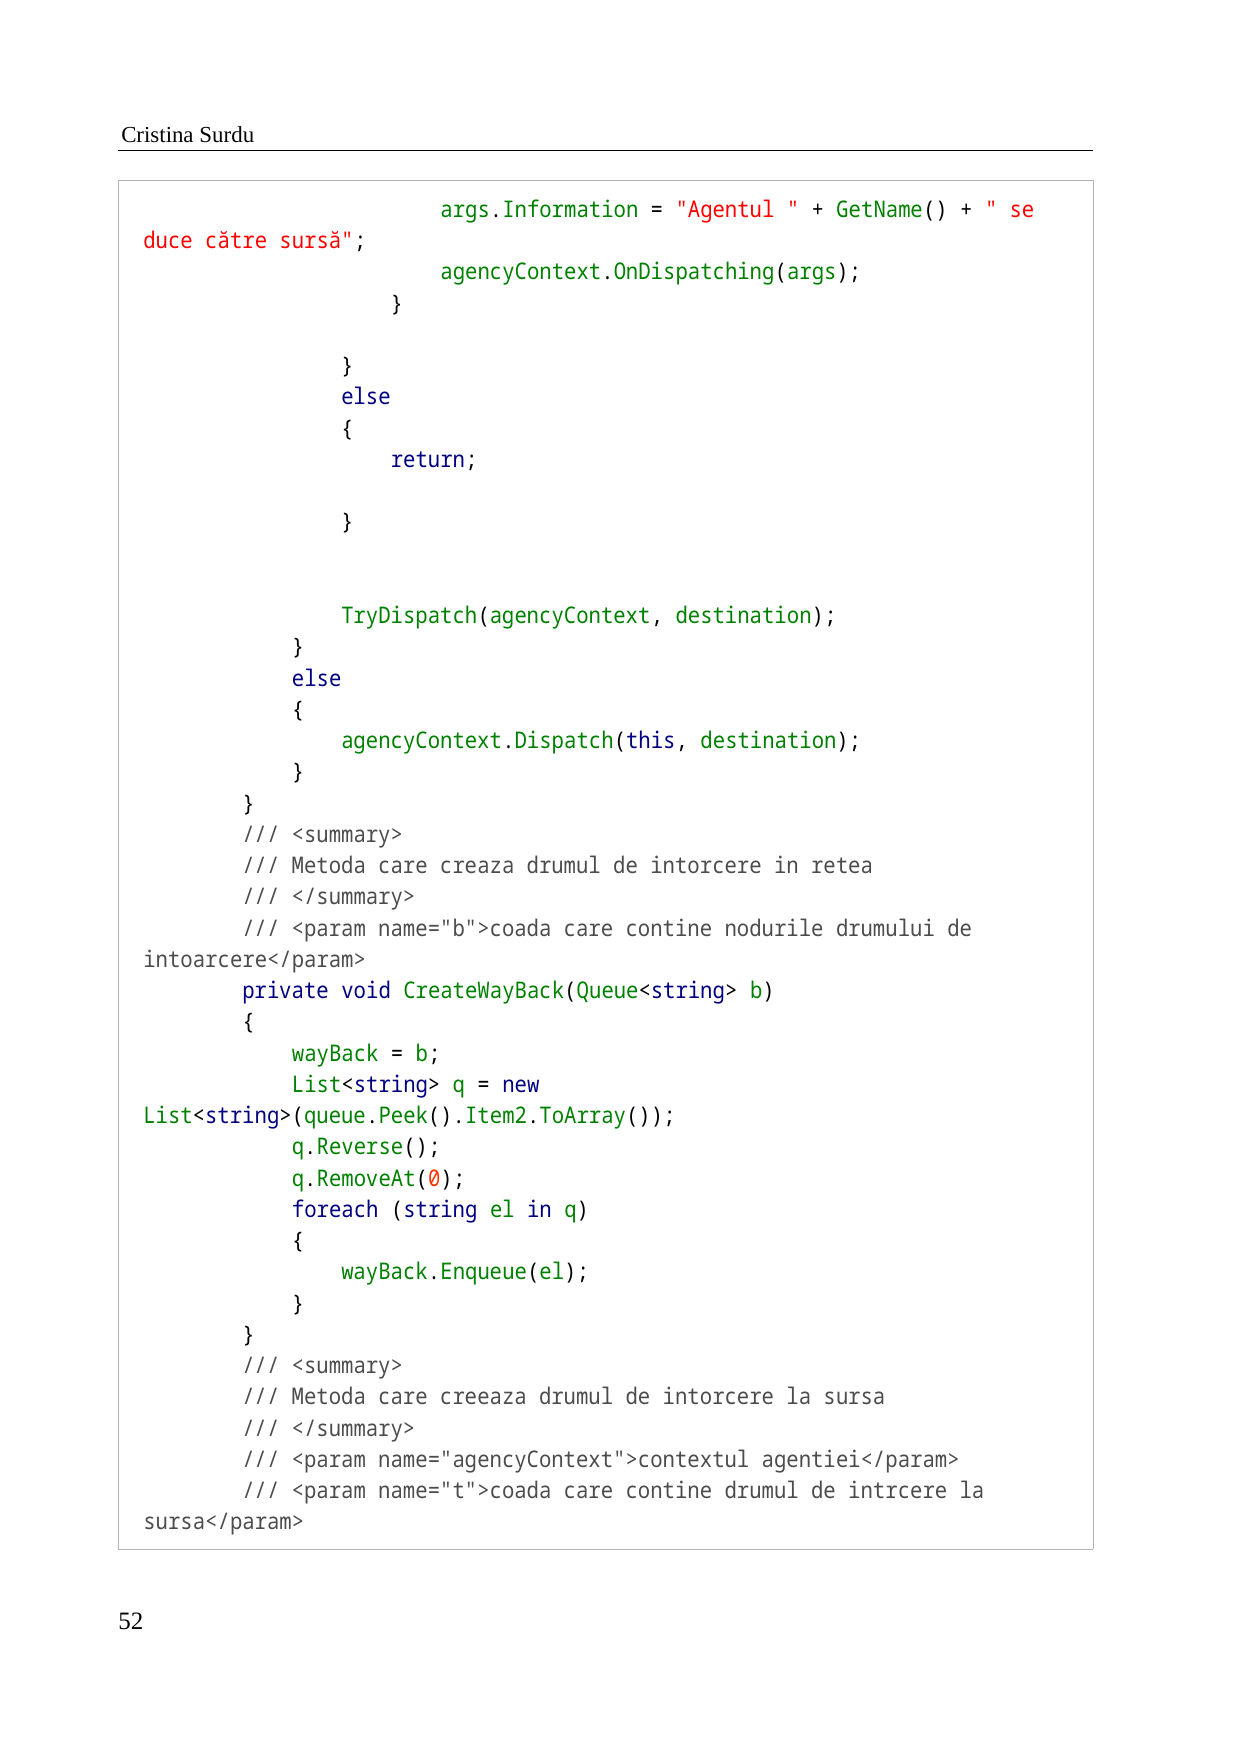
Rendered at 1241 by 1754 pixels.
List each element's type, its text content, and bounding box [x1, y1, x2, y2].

text /// <param name="b">coada care contine nodurile drumului de intoarcere</param> [119, 899, 1093, 961]
text return; [119, 430, 1093, 474]
text /// <summary> [119, 1336, 1093, 1368]
text /// </summary> [119, 868, 1093, 899]
text /// Metoda care creeaza drumul de intorcere la sursa [119, 1368, 1093, 1399]
text } [119, 774, 1093, 805]
text { [119, 680, 1093, 711]
text } [119, 618, 1093, 649]
text else [119, 649, 1093, 680]
text TryDispatch(agencyContext, destination); [119, 586, 1093, 618]
text agencyContext.Dispatch(this, destination); [119, 711, 1093, 743]
text /// <summary> [119, 805, 1093, 836]
text { [119, 1211, 1093, 1243]
text q.Reverse(); [119, 1118, 1093, 1149]
text } [119, 274, 1093, 318]
text /// </summary> [119, 1399, 1093, 1430]
text else [119, 368, 1093, 399]
text wayBack = b; [119, 1024, 1093, 1055]
text /// Metoda care creaza drumul de intorcere in retea [119, 836, 1093, 868]
text } [119, 743, 1093, 774]
text wayBack.Enqueue(el); [119, 1243, 1093, 1274]
text foreach (string el in q) [119, 1180, 1093, 1211]
text } [119, 1274, 1093, 1305]
text agencyContext.OnDispatching(args); [119, 243, 1093, 274]
text /// <param name="t">coada care contine drumul de intrcere la sursa</param> [119, 1461, 1093, 1549]
text args.Information = "Agentul " + GetName() + " se duce către sursă"; [119, 181, 1093, 243]
text { [119, 993, 1093, 1024]
text } [119, 336, 1093, 368]
text } [119, 1305, 1093, 1336]
text { [119, 399, 1093, 430]
text q.RemoveAt(0); [119, 1149, 1093, 1180]
text } [119, 493, 1093, 536]
text List<string> q = new List<string>(queue.Peek().Item2.ToArray()); [119, 1055, 1093, 1118]
text /// <param name="agencyContext">contextul agentiei</param> [119, 1430, 1093, 1461]
text private void CreateWayBack(Queue<string> b) [119, 961, 1093, 993]
